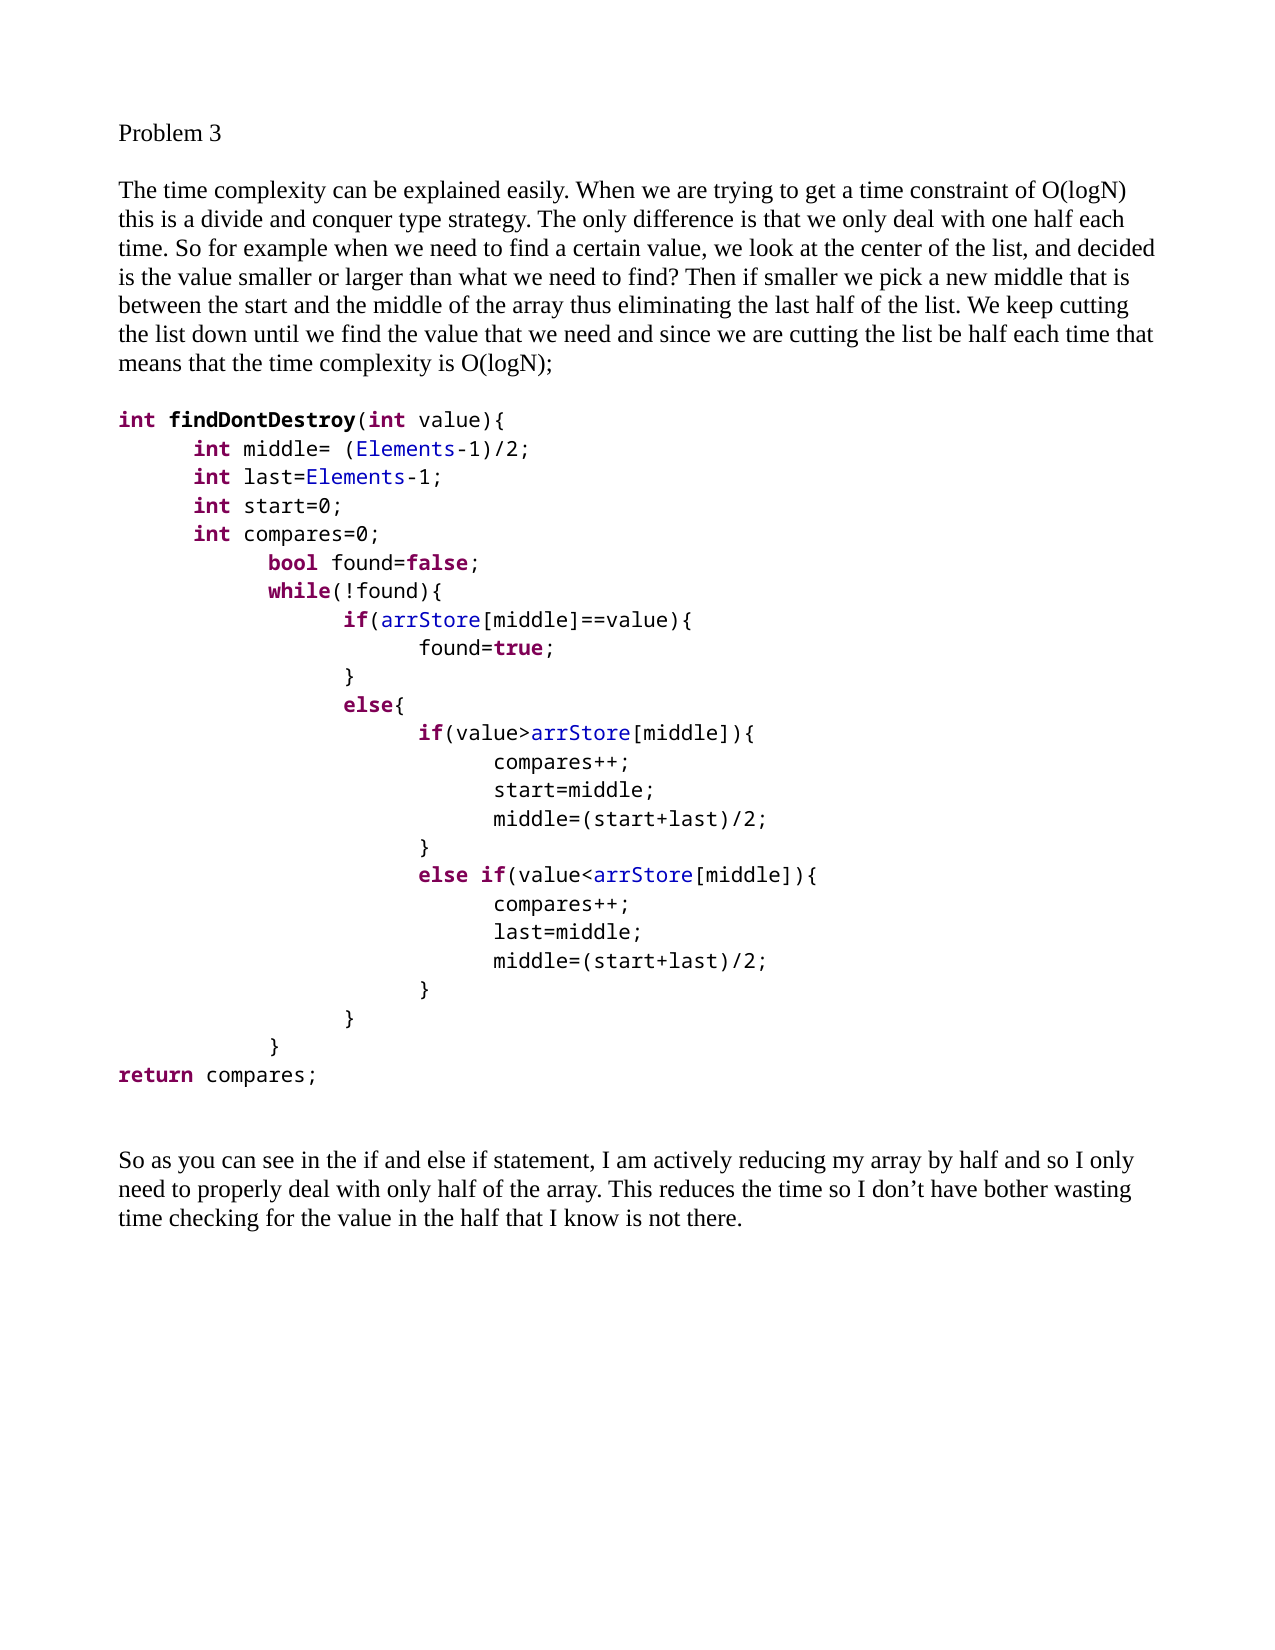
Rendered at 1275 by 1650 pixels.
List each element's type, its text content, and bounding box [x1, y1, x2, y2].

text middle=(start+last)/2; [118, 804, 1157, 832]
text return compares; [118, 1060, 1157, 1088]
text else if(value<arrStore[middle]){ [118, 861, 1157, 889]
text int start=0; [118, 491, 1157, 519]
text compares++; [118, 747, 1157, 775]
text } [118, 1031, 1157, 1060]
text bool found=false; [118, 548, 1157, 576]
text else{ [118, 690, 1157, 718]
text int last=Elements-1; [118, 462, 1157, 491]
text } [118, 974, 1157, 1003]
text if(value>arrStore[middle]){ [118, 718, 1157, 747]
text start=middle; [118, 775, 1157, 804]
text int middle= (Elements-1)/2; [118, 434, 1157, 462]
text middle=(start+last)/2; [118, 946, 1157, 974]
text while(!found){ [118, 576, 1157, 605]
text } [118, 662, 1157, 690]
text if(arrStore[middle]==value){ [118, 605, 1157, 633]
text So as you can see in the if and else if statement, I am actively reducing my array by half and so I only need to properly deal with only half of the array. This reduces the time so I don’t have bother wasting time checking for the value in the half that I know is not there. [118, 1146, 1157, 1232]
text } [118, 832, 1157, 861]
text int compares=0; [118, 519, 1157, 548]
text compares++; [118, 889, 1157, 917]
text int findDontDestroy(int value){ [118, 406, 1157, 434]
text last=middle; [118, 917, 1157, 946]
text } [118, 1003, 1157, 1031]
text Problem 3 The time complexity can be explained easily. When we are trying to get a time constraint of O(logN) this is a divide and conquer type strategy. The only difference is that we only deal with one half each time. So for example when we need to find a certain value, we look at the center of the list, and decided is the value smaller or larger than what we need to find? Then if smaller we pick a new middle that is between the start and the middle of the array thus eliminating the last half of the list. We keep cutting the list down until we find the value that we need and since we are cutting the list be half each time that means that the time complexity is O(logN); [118, 118, 1157, 377]
text found=true; [118, 633, 1157, 662]
